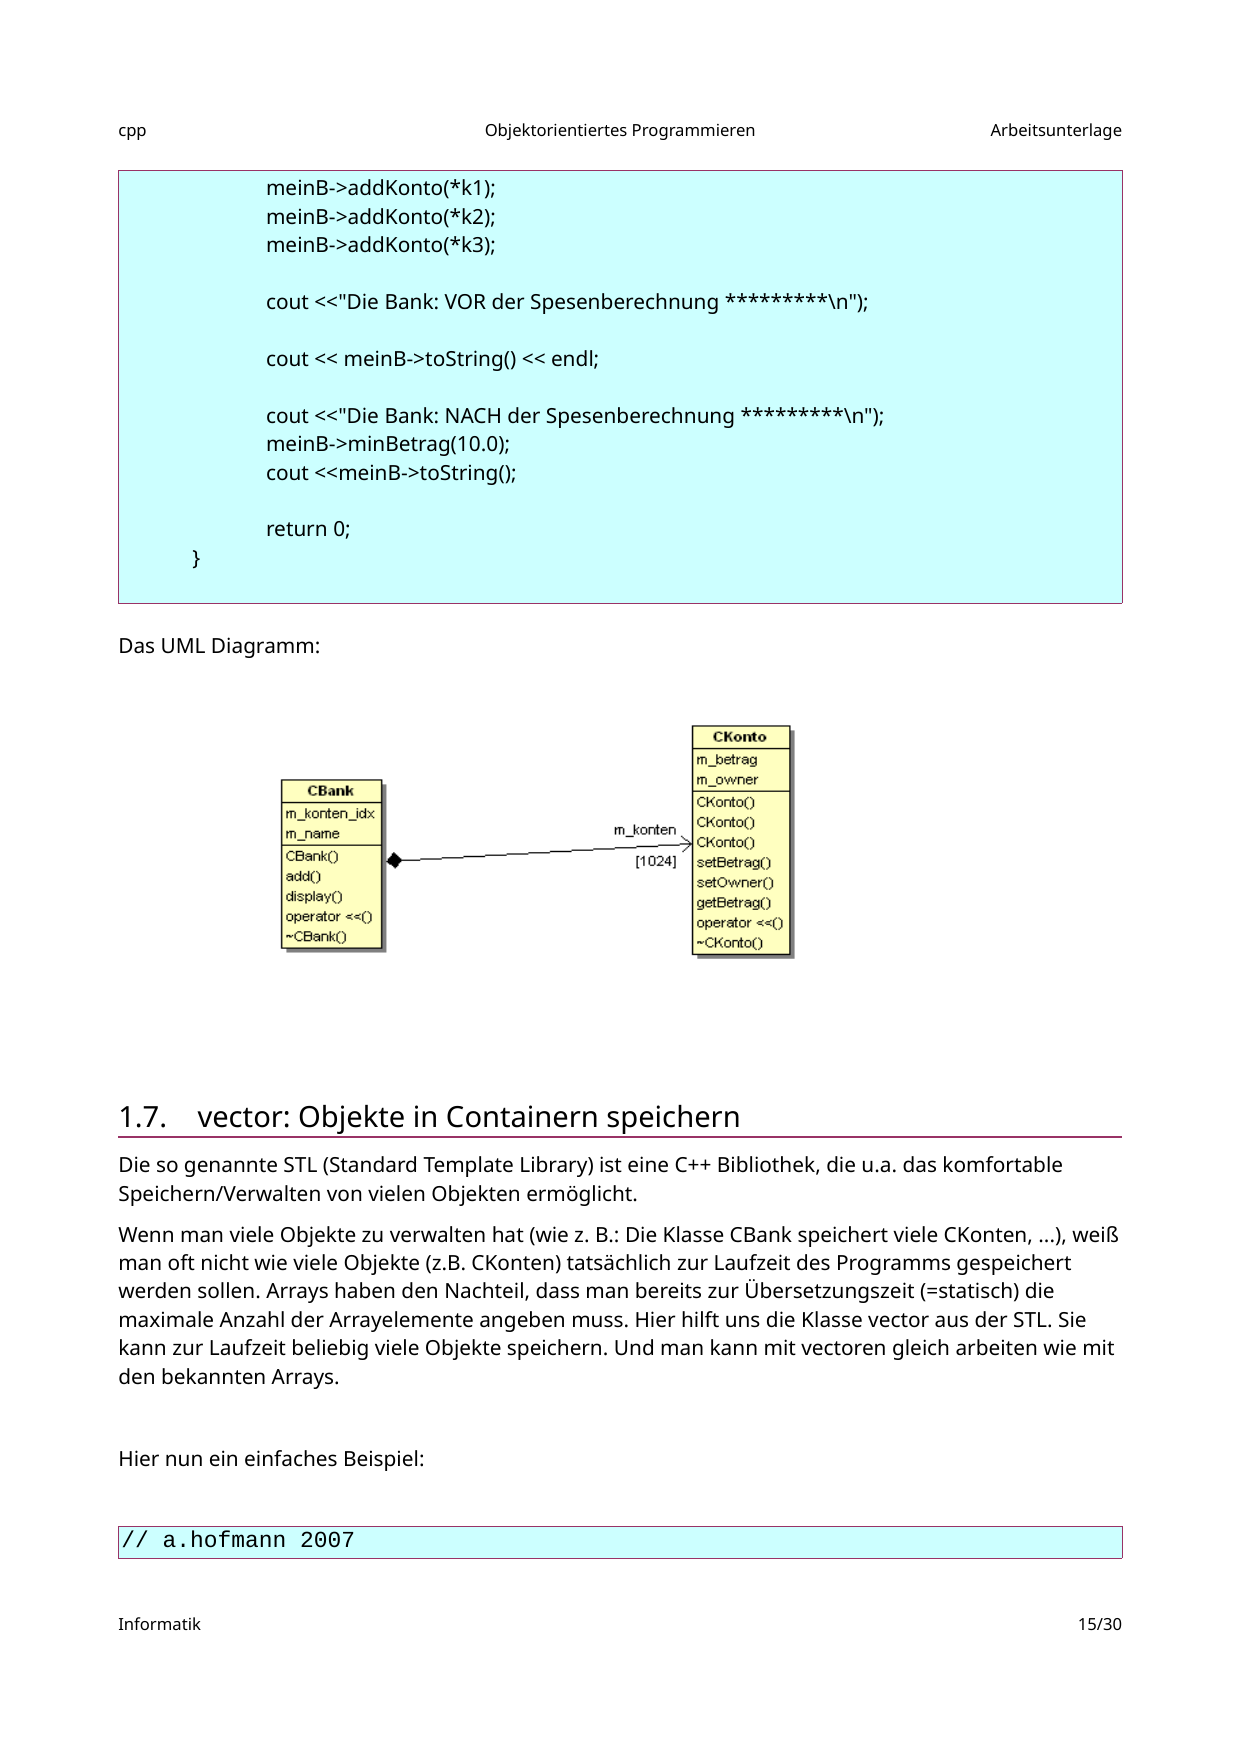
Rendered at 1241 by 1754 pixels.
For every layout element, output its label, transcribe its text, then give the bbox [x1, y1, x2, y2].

picture [146, 669, 811, 974]
text cout << meinB->toString() << endl; [119, 341, 1122, 369]
text meinB->addKonto(*k1); [119, 171, 1122, 199]
text Die so genannte STL (Standard Template Library) ist eine C++ Bibliothek, die u.a. das komfortable Speichern/Verwalten von vielen Objekten ermöglicht. [118, 1150, 1122, 1207]
text meinB->addKonto(*k2); [119, 199, 1122, 227]
text return 0; [119, 512, 1122, 540]
text cout <<"Die Bank: NACH der Spesenberechnung *********\n"); [119, 398, 1122, 426]
text cout <<"Die Bank: VOR der Spesenberechnung *********\n"); [119, 284, 1122, 312]
text meinB->addKonto(*k3); [119, 227, 1122, 256]
text meinB->minBetrag(10.0); [119, 426, 1122, 455]
text Das UML Diagramm: [118, 631, 1122, 660]
text Wenn man viele Objekte zu verwalten hat (wie z. B.: Die Klasse CBank speichert viele CKonten, ...), weiß man oft nicht wie viele Objekte (z.B. CKonten) tatsächlich zur Laufzeit des Programms gespeichert werden sollen. Arrays haben den Nachteil, dass man bereits zur Übersetzungszeit (=statisch) die maximale Anzahl der Arrayelemente angeben muss. Hier hilft uns die Klasse vector aus der STL. Sie kann zur Laufzeit beliebig viele Objekte speichern. Und man kann mit vectoren gleich arbeiten wie mit den bekannten Arrays. [118, 1220, 1122, 1390]
subtitle vector: Objekte in Containern speichern [118, 1096, 1122, 1136]
text // a.hofmann 2007 [119, 1527, 1122, 1558]
text Hier nun ein einfaches Beispiel: [118, 1444, 1122, 1472]
text cout <<meinB->toString(); [119, 455, 1122, 483]
text } [119, 540, 1122, 568]
